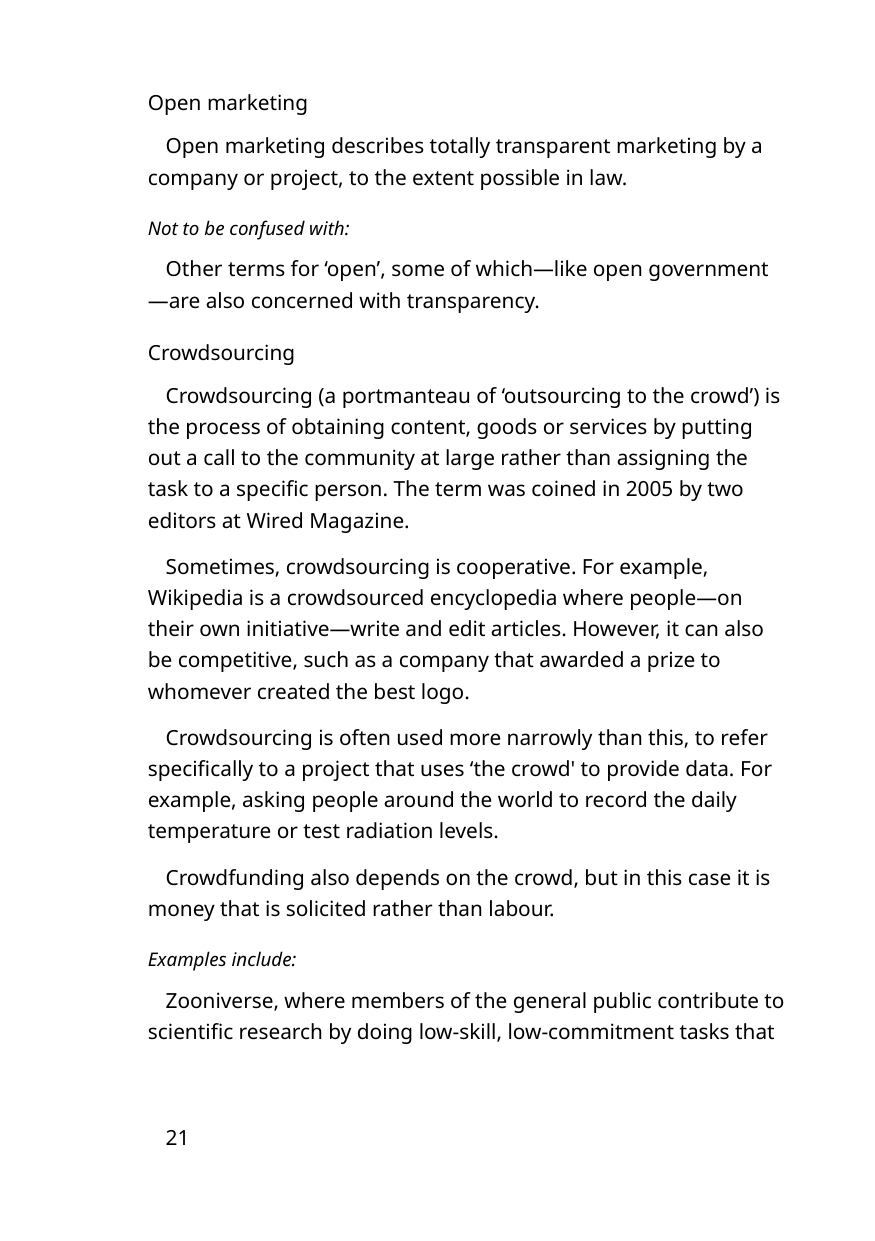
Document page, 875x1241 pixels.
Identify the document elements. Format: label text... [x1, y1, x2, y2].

text Crowdsourcing is often used more narrowly than this, to refer specifically to a project that uses ‘the crowd' to provide data. For example, asking people around the world to record the daily temperature or test radiation levels. [148, 723, 786, 845]
subtitle Not to be confused with: [148, 215, 786, 240]
text Open marketing describes totally transparent marketing by a company or project, to the extent possible in law. [148, 132, 786, 191]
text Zooniverse, where members of the general public contribute to scientific research by doing low-skill, low-commitment tasks that [148, 986, 786, 1045]
subtitle Examples include: [148, 946, 786, 971]
text Sometimes, crowdsourcing is cooperative. For example, Wikipedia is a crowdsourced encyclopedia where people—on their own initiative—write and edit articles. However, it can also be competitive, such as a company that awarded a prize to whomever created the best logo. [148, 552, 786, 705]
subtitle Open marketing [148, 88, 786, 117]
subtitle Crowdsourcing [148, 338, 786, 366]
text Crowdsourcing (a portmanteau of ‘outsourcing to the crowd’) is the process of obtaining content, goods or services by putting out a call to the community at large rather than assigning the task to a specific person. The term was coined in 2005 by two editors at Wired Magazine. [148, 381, 786, 534]
text Crowdfunding also depends on the crowd, but in this case it is money that is solicited rather than labour. [148, 863, 786, 922]
text Other terms for ‘open’, some of which—like open government—are also concerned with transparency. [148, 254, 786, 314]
